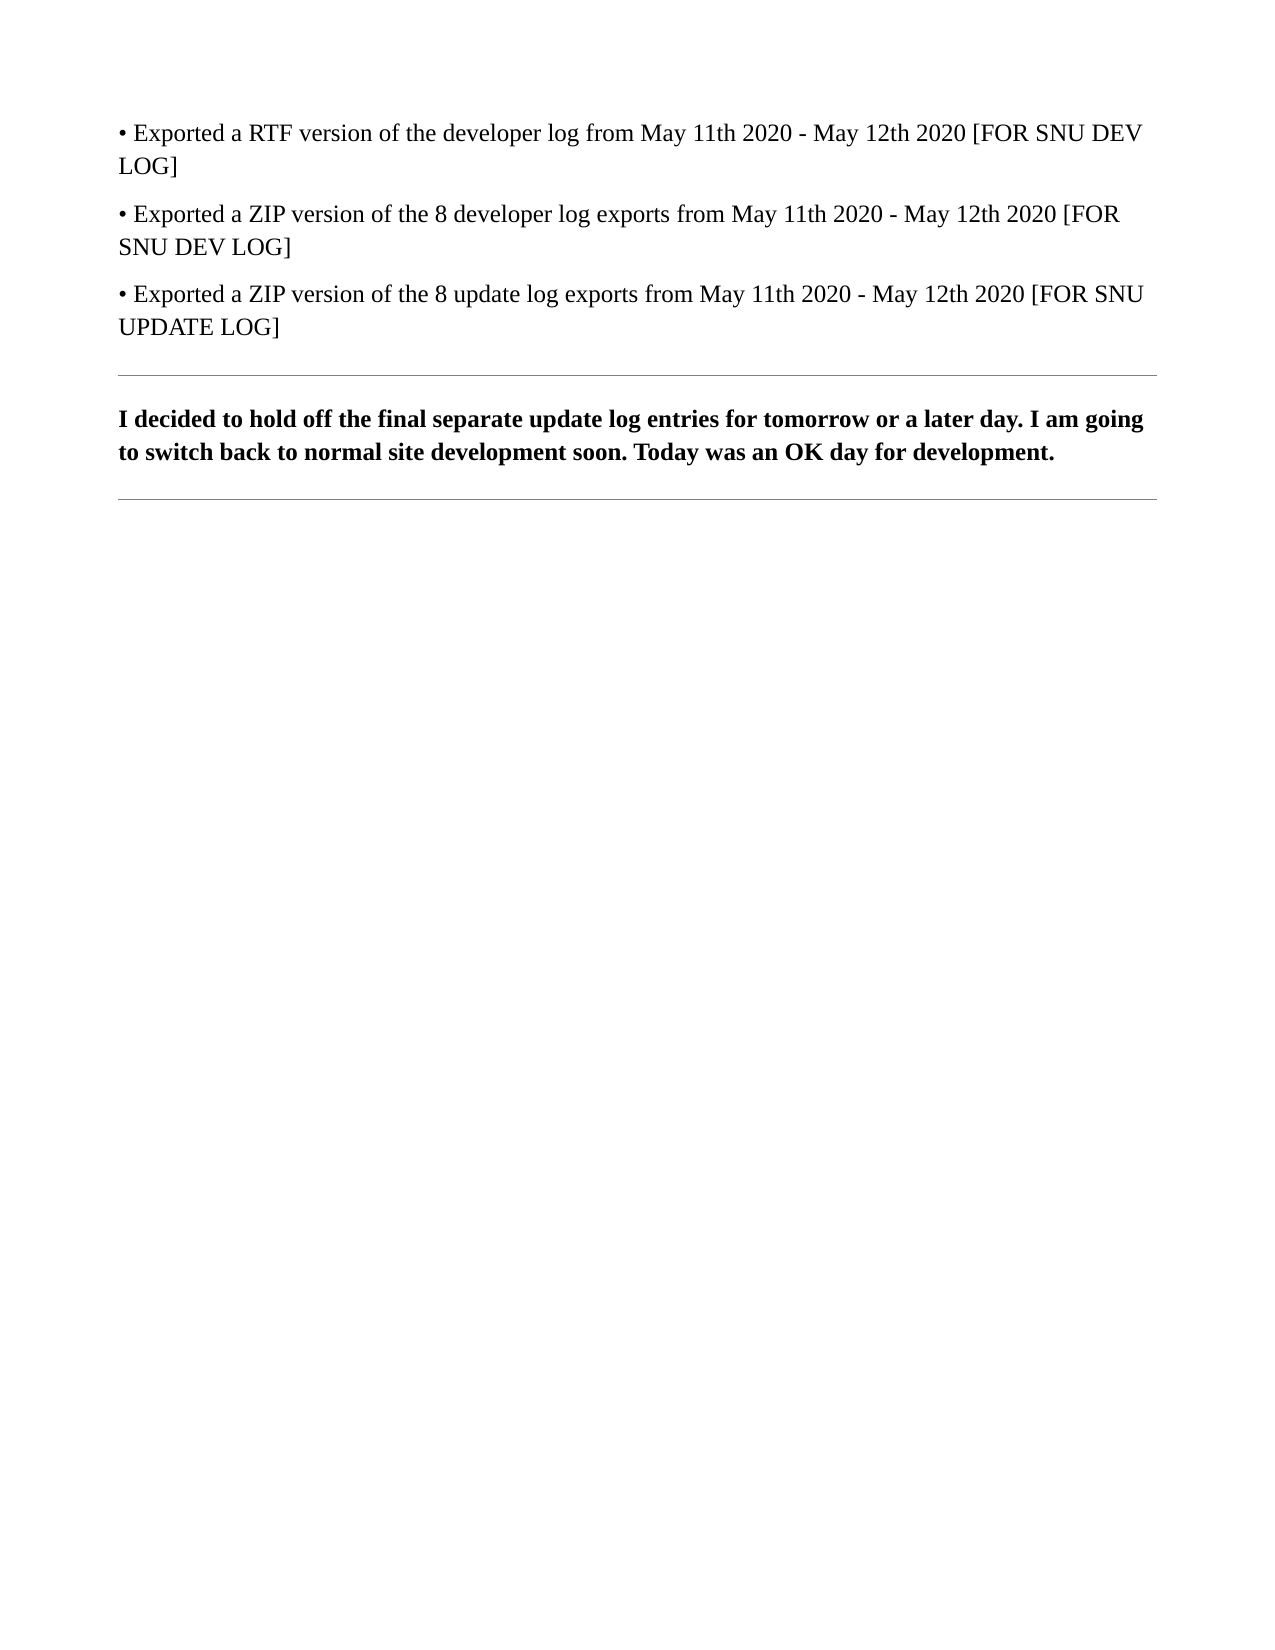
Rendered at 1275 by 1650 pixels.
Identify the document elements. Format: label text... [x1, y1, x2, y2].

text • Exported a ZIP version of the 8 developer log exports from May 11th 2020 - May 12th 2020 [FOR SNU DEV LOG] [118, 199, 1157, 261]
text I decided to hold off the final separate update log entries for tomorrow or a later day. I am going to switch back to normal site development soon. Today was an OK day for development. [118, 404, 1157, 466]
text • Exported a ZIP version of the 8 update log exports from May 11th 2020 - May 12th 2020 [FOR SNU UPDATE LOG] [118, 279, 1157, 341]
text • Exported a RTF version of the developer log from May 11th 2020 - May 12th 2020 [FOR SNU DEV LOG] [118, 118, 1157, 180]
